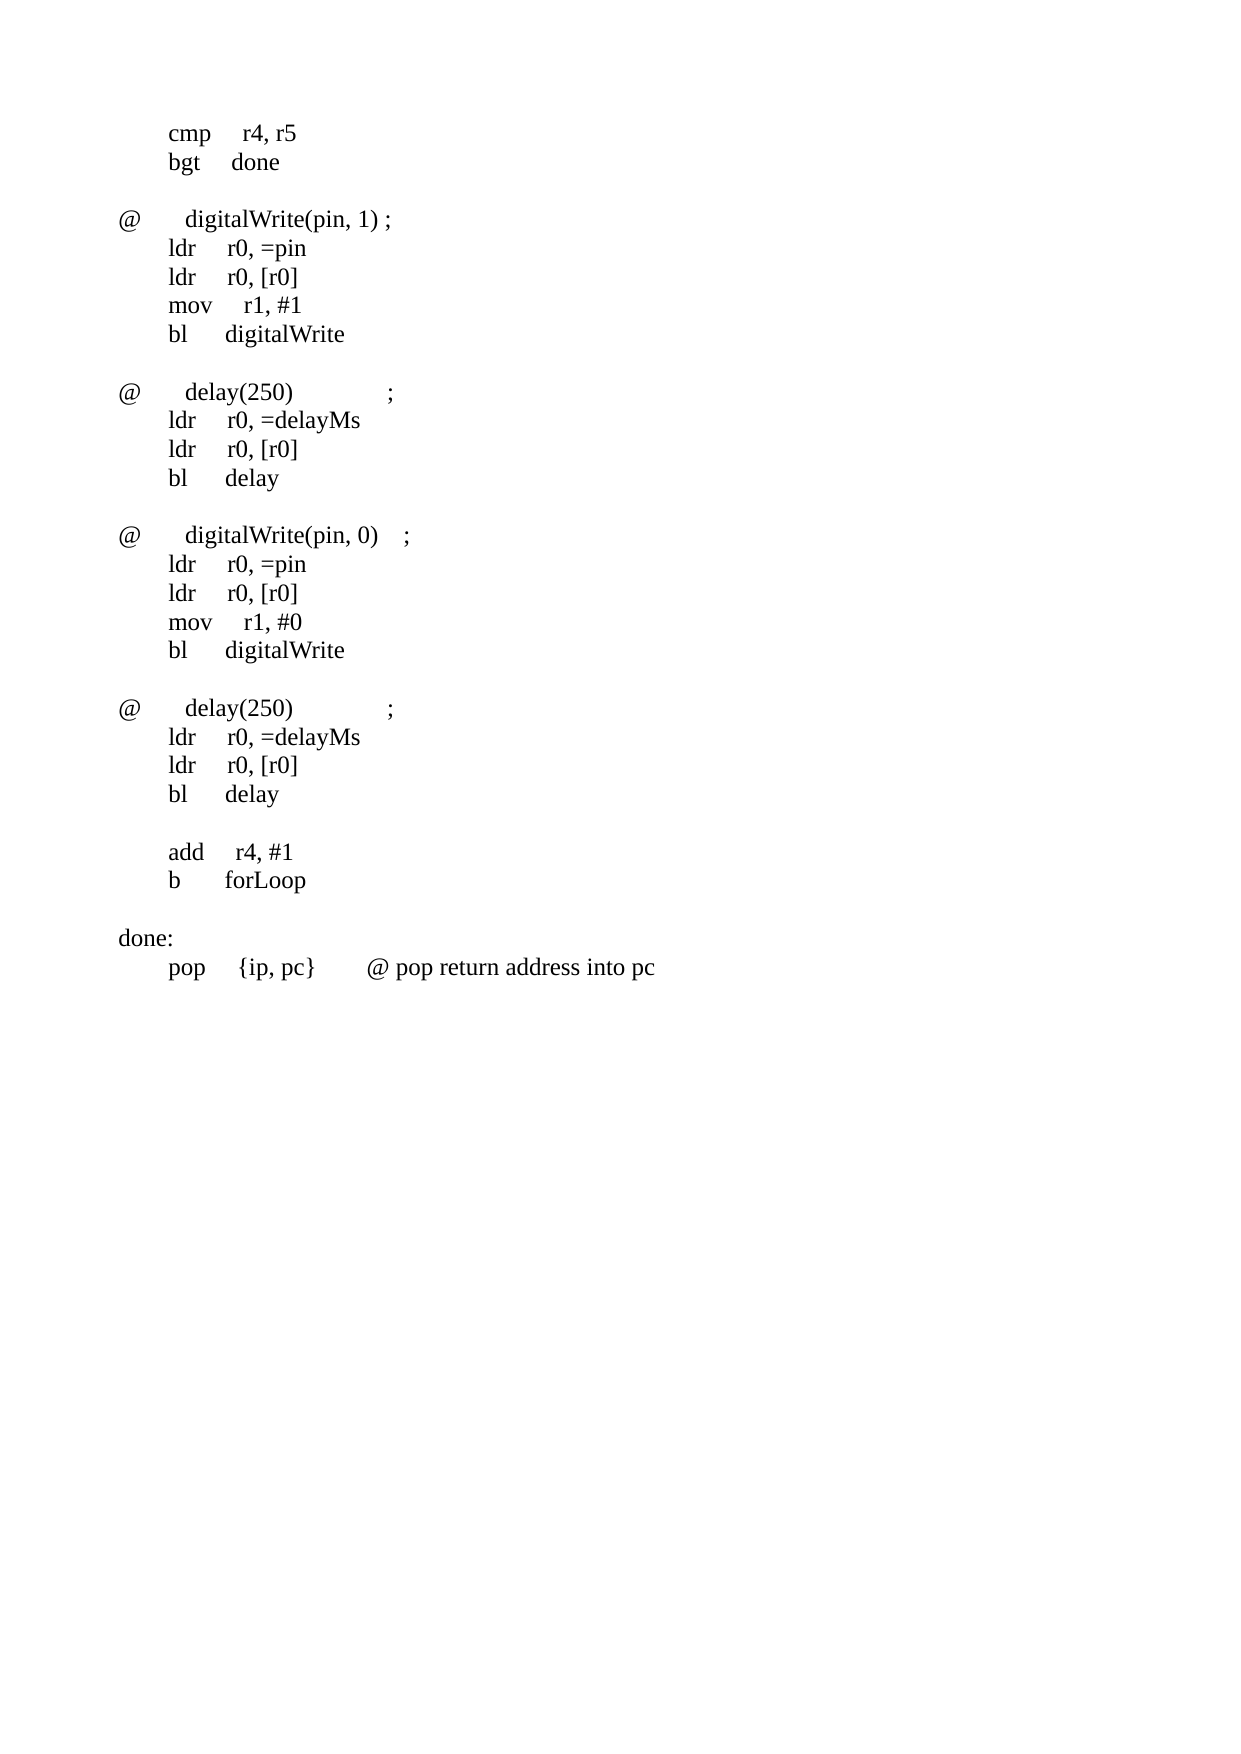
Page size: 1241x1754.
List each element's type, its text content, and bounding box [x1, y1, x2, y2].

text b forLoop [118, 866, 1122, 894]
text bl digitalWrite [118, 319, 1122, 348]
text ldr r0, [r0] [118, 262, 1122, 291]
text bgt done [118, 147, 1122, 176]
text done: [118, 923, 1122, 952]
text cmp r4, r5 [118, 118, 1122, 147]
text @ delay(250) ; [118, 377, 1122, 406]
text @ digitalWrite(pin, 1) ; [118, 204, 1122, 233]
text bl delay [118, 463, 1122, 492]
text ldr r0, [r0] [118, 751, 1122, 779]
text add r4, #1 [118, 837, 1122, 866]
text ldr r0, =pin [118, 233, 1122, 262]
text bl delay [118, 779, 1122, 808]
text @ delay(250) ; [118, 693, 1122, 722]
text ldr r0, =pin [118, 549, 1122, 578]
text ldr r0, [r0] [118, 578, 1122, 607]
text ldr r0, [r0] [118, 434, 1122, 463]
text @ digitalWrite(pin, 0) ; [118, 521, 1122, 549]
text ldr r0, =delayMs [118, 722, 1122, 751]
text mov r1, #1 [118, 291, 1122, 319]
text pop {ip, pc} @ pop return address into pc [118, 952, 1122, 981]
text ldr r0, =delayMs [118, 406, 1122, 434]
text mov r1, #0 [118, 607, 1122, 636]
text bl digitalWrite [118, 636, 1122, 664]
